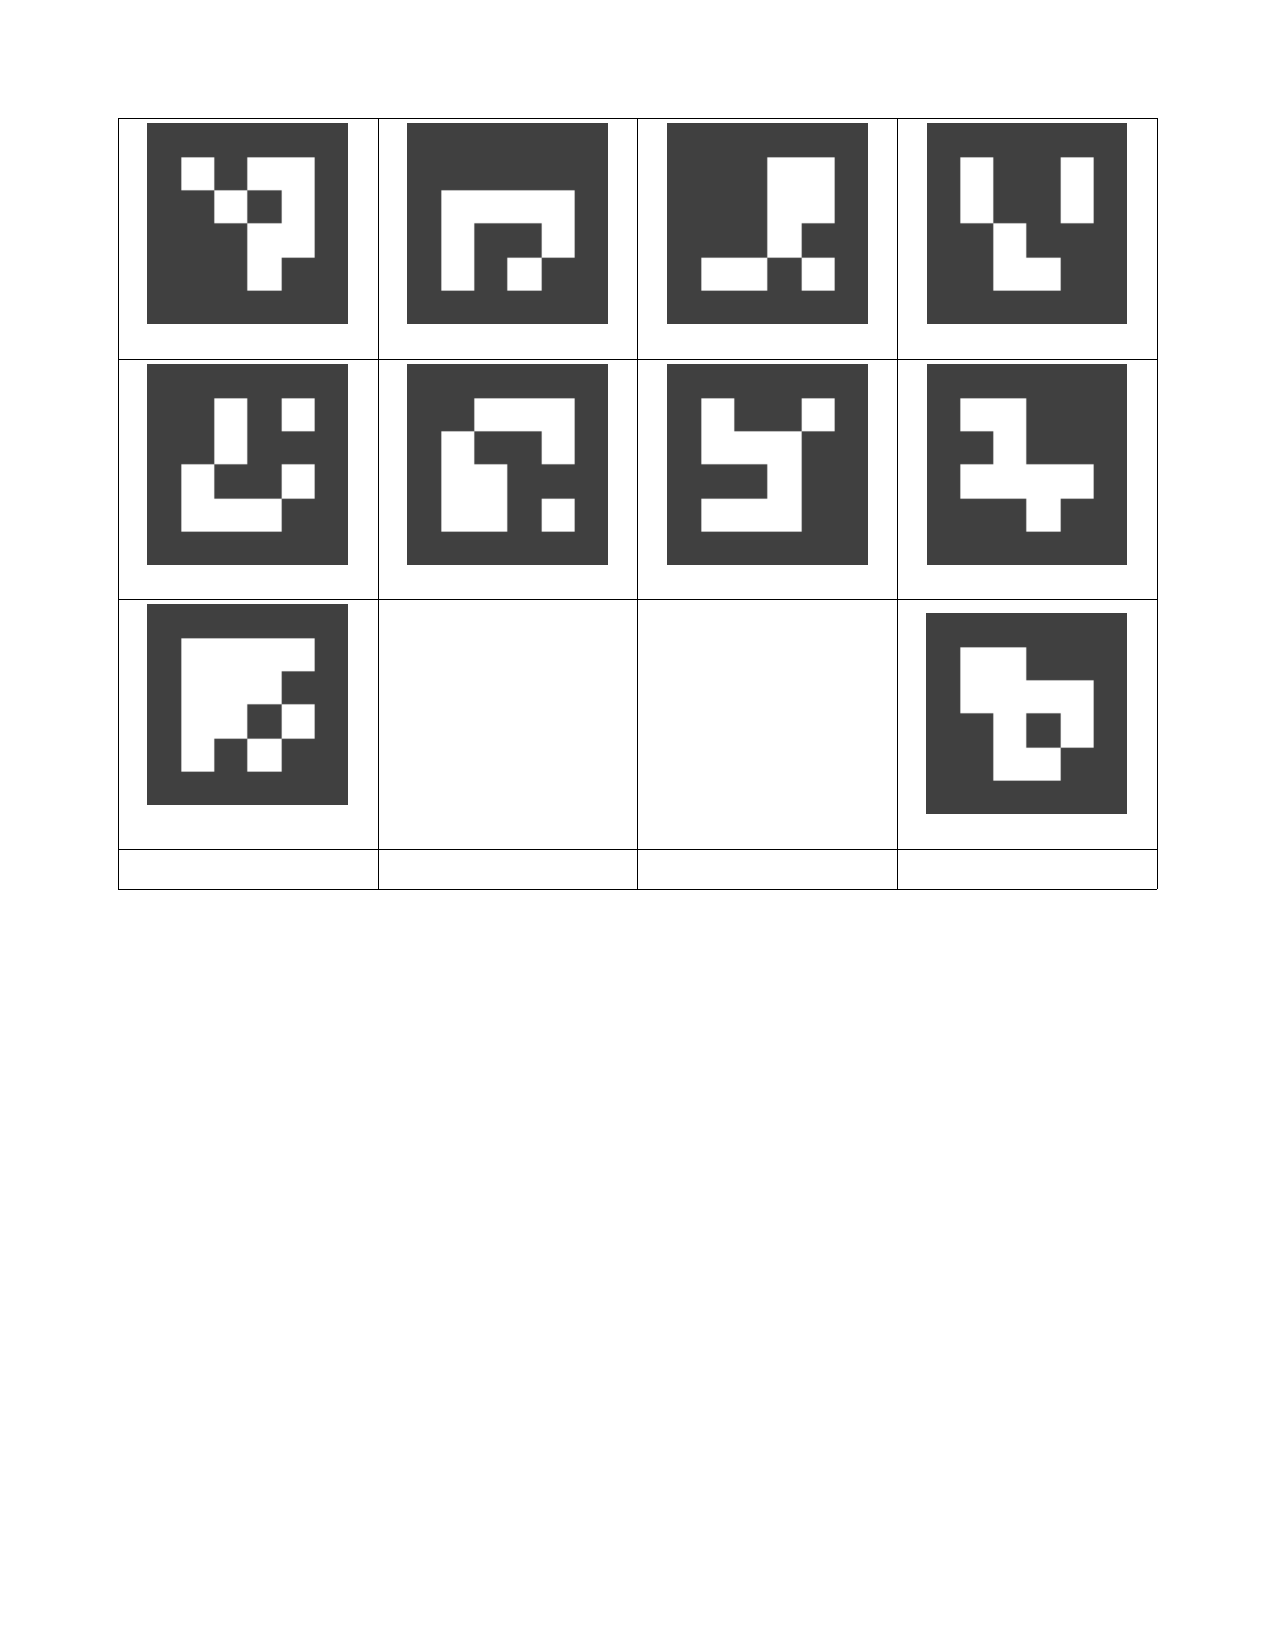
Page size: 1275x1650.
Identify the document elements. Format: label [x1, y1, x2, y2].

table_cell [379, 360, 637, 599]
table_cell [898, 850, 1157, 889]
table_header [119, 119, 378, 358]
table_header [638, 119, 897, 358]
table_cell [638, 850, 897, 889]
table_cell [119, 600, 378, 848]
table_cell [119, 360, 378, 599]
table_cell [379, 600, 637, 848]
table_cell [638, 600, 897, 848]
table_cell [898, 600, 1157, 848]
table_cell [898, 360, 1157, 599]
table_header [379, 119, 637, 358]
table_cell [638, 360, 897, 599]
table_cell [119, 850, 378, 889]
table_header [898, 119, 1157, 358]
table_cell [379, 850, 637, 889]
